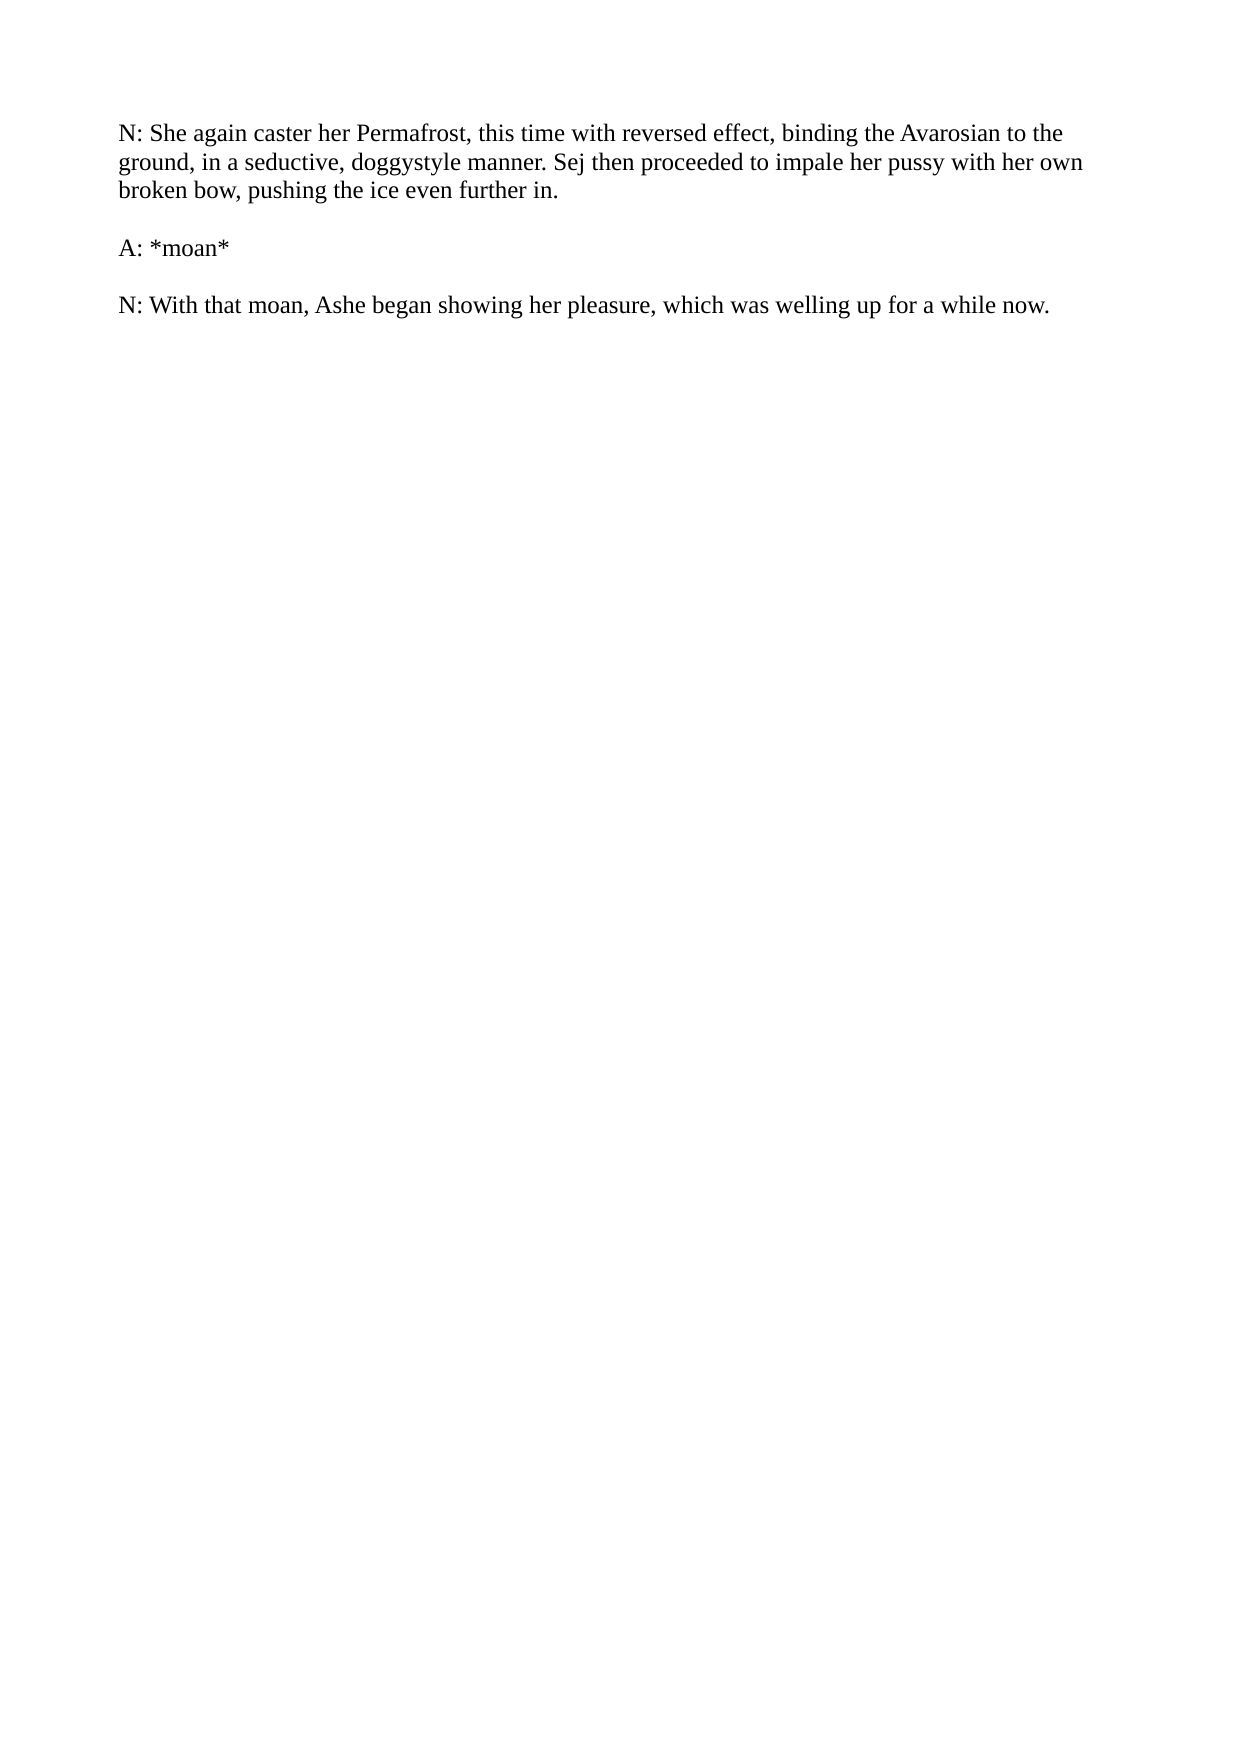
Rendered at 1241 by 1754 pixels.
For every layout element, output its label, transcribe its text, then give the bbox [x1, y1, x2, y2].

text N: She again caster her Permafrost, this time with reversed effect, binding the Avarosian to the ground, in a seductive, doggystyle manner. Sej then proceeded to impale her pussy with her own broken bow, pushing the ice even further in. [118, 118, 1122, 204]
text N: With that moan, Ashe began showing her pleasure, which was welling up for a while now. [118, 291, 1122, 319]
text A: *moan* [118, 233, 1122, 262]
